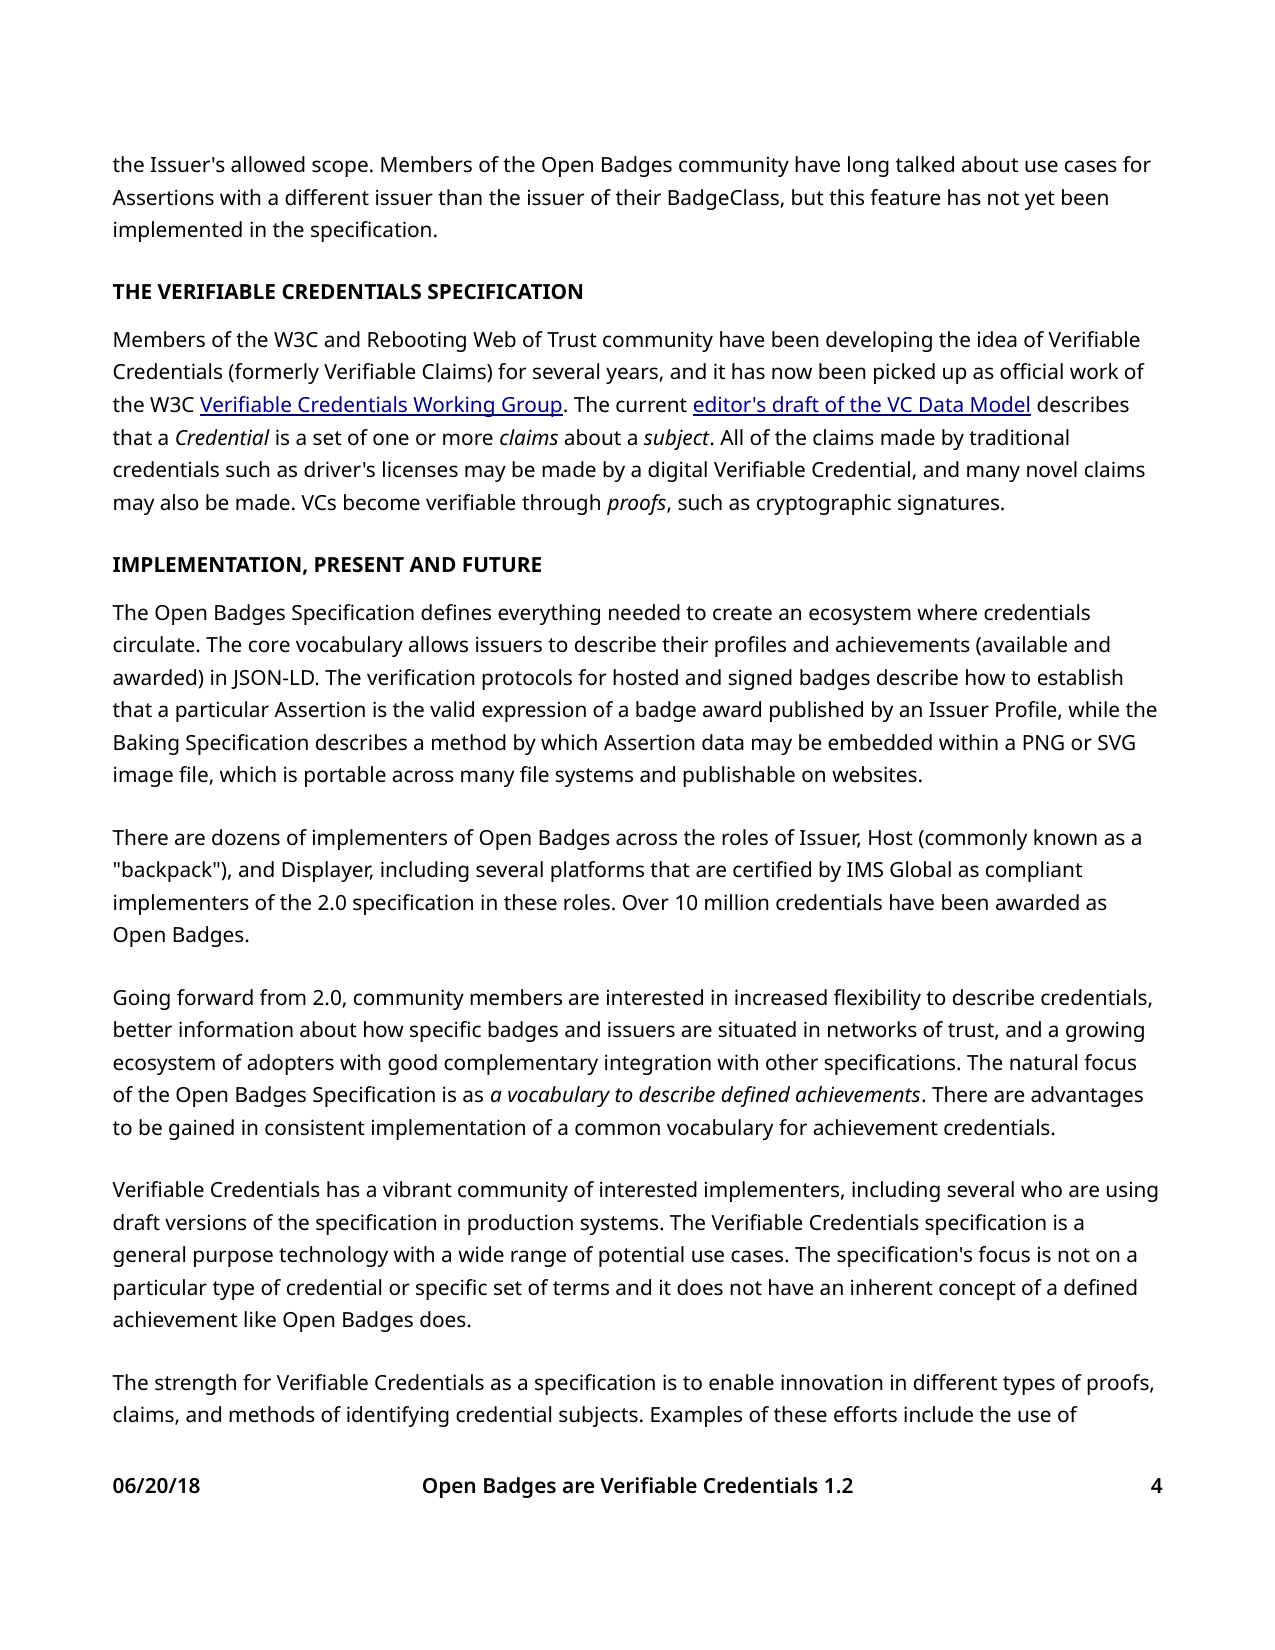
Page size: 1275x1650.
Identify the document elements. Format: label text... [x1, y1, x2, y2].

subtitle The Verifiable Credentials Specification [112, 277, 1162, 306]
text Verifiable Credentials has a vibrant community of interested implementers, including several who are using draft versions of the specification in production systems. The Verifiable Credentials specification is a general purpose technology with a wide range of potential use cases. The specification's focus is not on a particular type of credential or specific set of terms and it does not have an inherent concept of a defined achievement like Open Badges does. [112, 1175, 1162, 1334]
text The Open Badges Specification defines everything needed to create an ecosystem where credentials circulate. The core vocabulary allows issuers to describe their profiles and achievements (available and awarded) in JSON-LD. The verification protocols for hosted and signed badges describe how to establish that a particular Assertion is the valid expression of a badge award published by an Issuer Profile, while the Baking Specification describes a method by which Assertion data may be embedded within a PNG or SVG image file, which is portable across many file systems and publishable on websites. [112, 598, 1162, 789]
text The strength for Verifiable Credentials as a specification is to enable innovation in different types of proofs, claims, and methods of identifying credential subjects. Examples of these efforts include the use of [112, 1368, 1162, 1429]
text the Issuer's allowed scope. Members of the Open Badges community have long talked about use cases for Assertions with a different issuer than the issuer of their BadgeClass, but this feature has not yet been implemented in the specification. [112, 150, 1162, 244]
text There are dozens of implementers of Open Badges across the roles of Issuer, Host (commonly known as a "backpack"), and Displayer, including several platforms that are certified by IMS Global as compliant implementers of the 2.0 specification in these roles. Over 10 million credentials have been awarded as Open Badges. [112, 823, 1162, 949]
text Members of the W3C and Rebooting Web of Trust community have been developing the idea of Verifiable Credentials (formerly Verifiable Claims) for several years, and it has now been picked up as official work of the W3C Verifiable Credentials Working Group. The current editor's draft of the VC Data Model describes that a Credential is a set of one or more claims about a subject. All of the claims made by traditional credentials such as driver's licenses may be made by a digital Verifiable Credential, and many novel claims may also be made. VCs become verifiable through proofs, such as cryptographic signatures. [112, 325, 1162, 516]
text Going forward from 2.0, community members are interested in increased flexibility to describe credentials, better information about how specific badges and issuers are situated in networks of trust, and a growing ecosystem of adopters with good complementary integration with other specifications. The natural focus of the Open Badges Specification is as a vocabulary to describe defined achievements. There are advantages to be gained in consistent implementation of a common vocabulary for achievement credentials. [112, 983, 1162, 1141]
subtitle Implementation, present and future [112, 550, 1162, 578]
